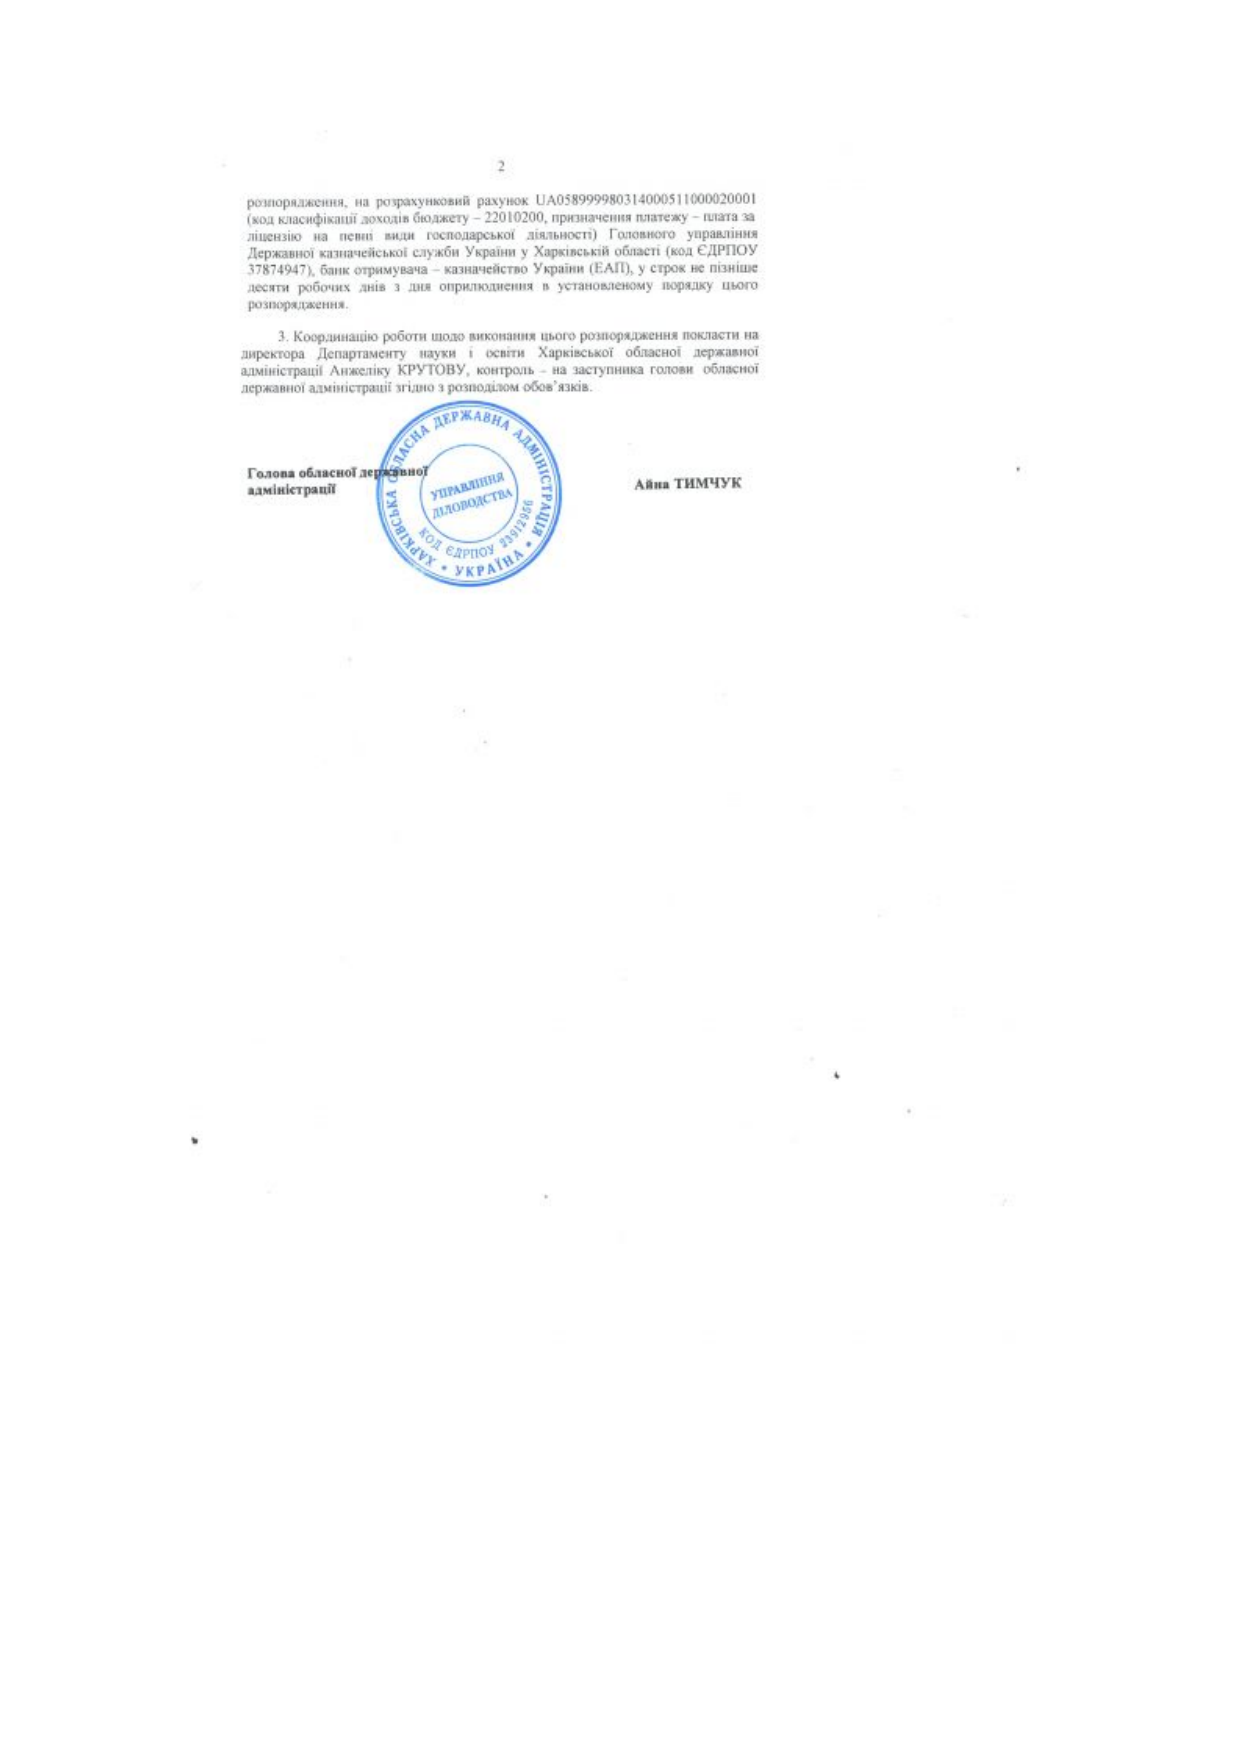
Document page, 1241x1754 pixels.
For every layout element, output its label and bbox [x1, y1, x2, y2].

picture [165, 118, 1075, 1369]
